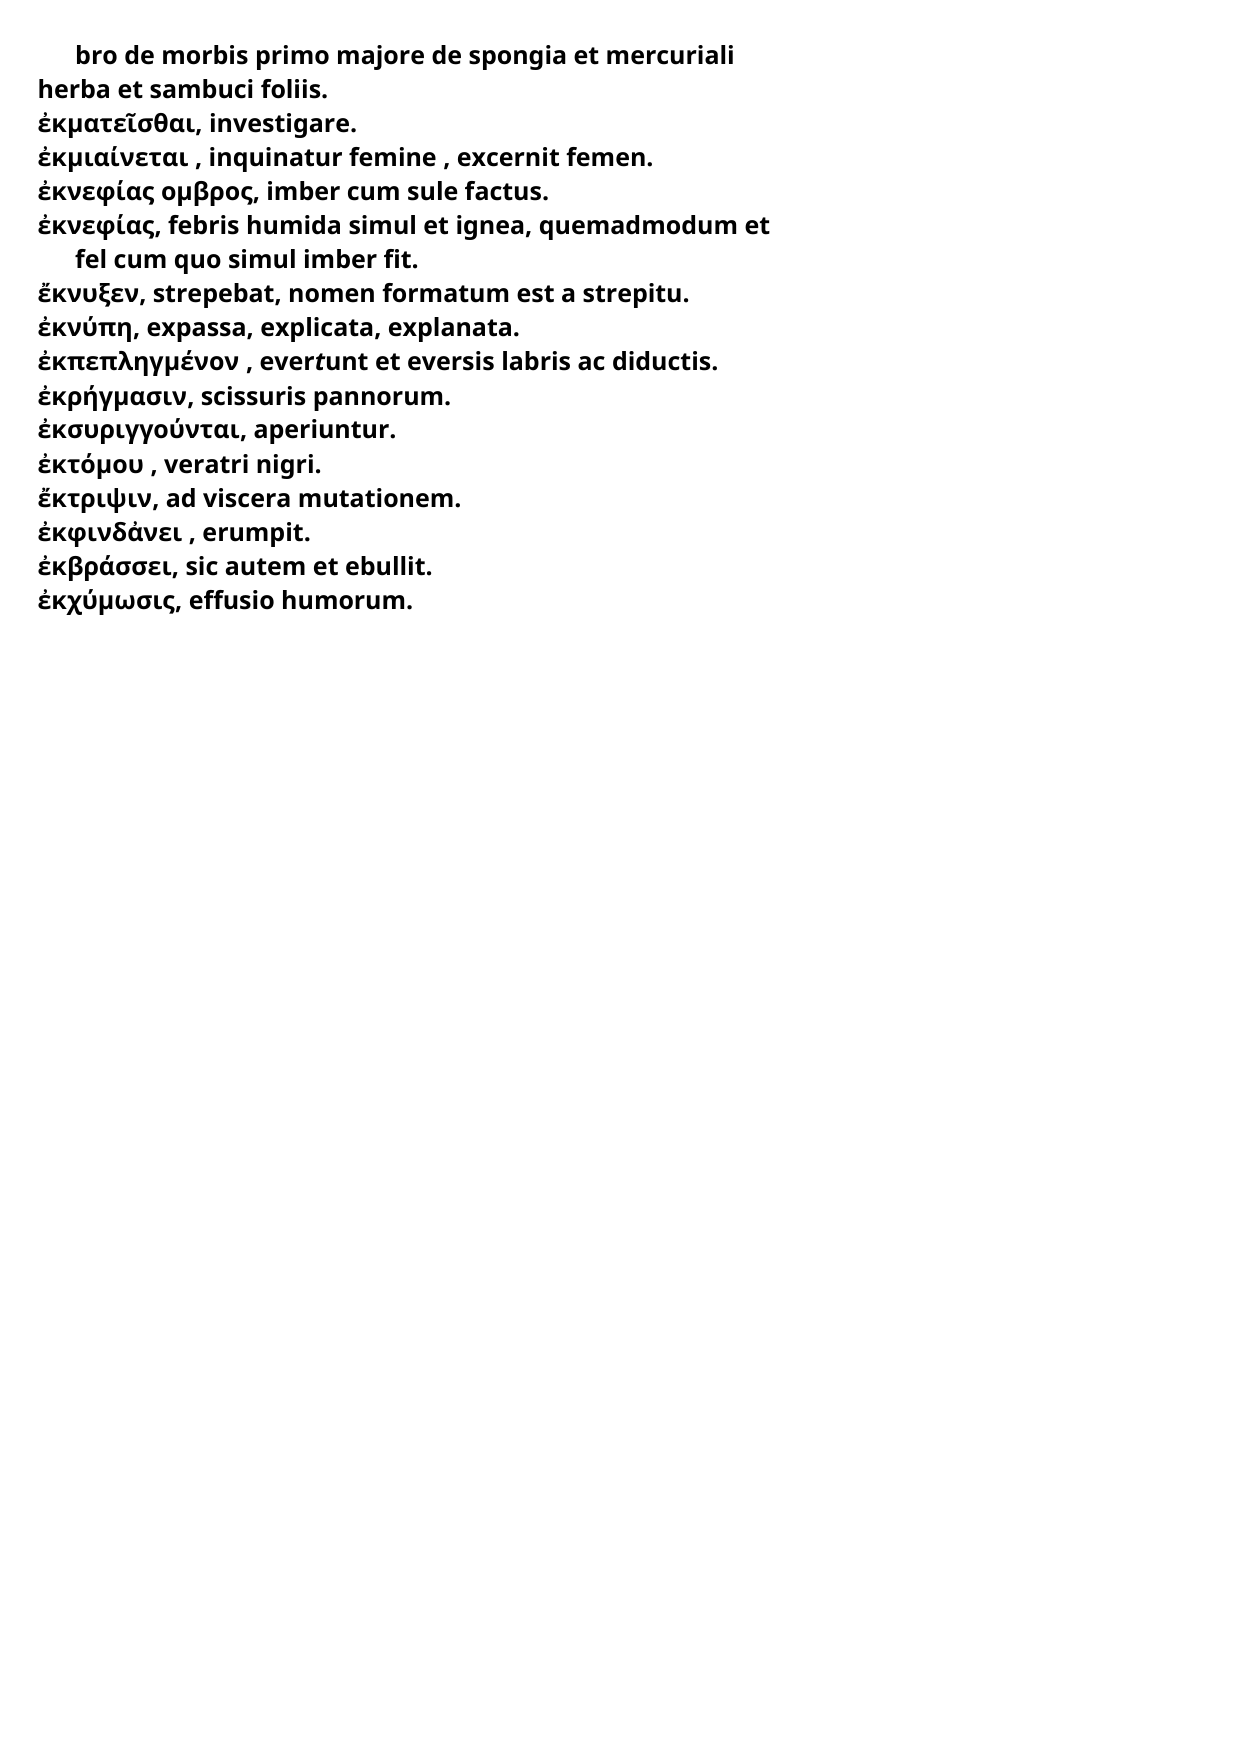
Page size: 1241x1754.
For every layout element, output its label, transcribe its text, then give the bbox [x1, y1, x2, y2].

text bro de morbis primo majore de spongia et mercuriali herba et sambuci foliis. [37, 37, 1203, 106]
text ἔκτριψιν, ad viscera mutationem. [37, 480, 1203, 514]
text ἐκνεφίας, febris humida simul et ignea, quemadmodum et fel cum quo simul imber fit. [37, 208, 1203, 276]
text ἐκνύπη, expassa, explicata, explanata. [37, 310, 1203, 344]
text ἐκματεῖσθαι, investigare. [37, 106, 1203, 140]
text ἐκρήγμασιν, scissuris pannorum. [37, 378, 1203, 412]
text ἐκτόμου , veratri nigri. [37, 446, 1203, 480]
text ἐκφινδἀνει , erumpit. [37, 514, 1203, 548]
text ἐκχύμωσις, effusio humorum. [37, 582, 1203, 617]
text ἐκσυριγγούνται, aperiuntur. [37, 412, 1203, 446]
text ἐκβράσσει, sic autem et ebullit. [37, 548, 1203, 582]
text ἐκνεφίας ομβρος, imber cum sule factus. [37, 174, 1203, 208]
text ἔκνυξεν, strepebat, nomen formatum est a strepitu. [37, 276, 1203, 310]
text ἐκμιαίνεται , inquinatur femine , excernit femen. [37, 140, 1203, 174]
text ἐκπεπληγμένον , evertunt et eversis labris ac diductis. [37, 344, 1203, 378]
